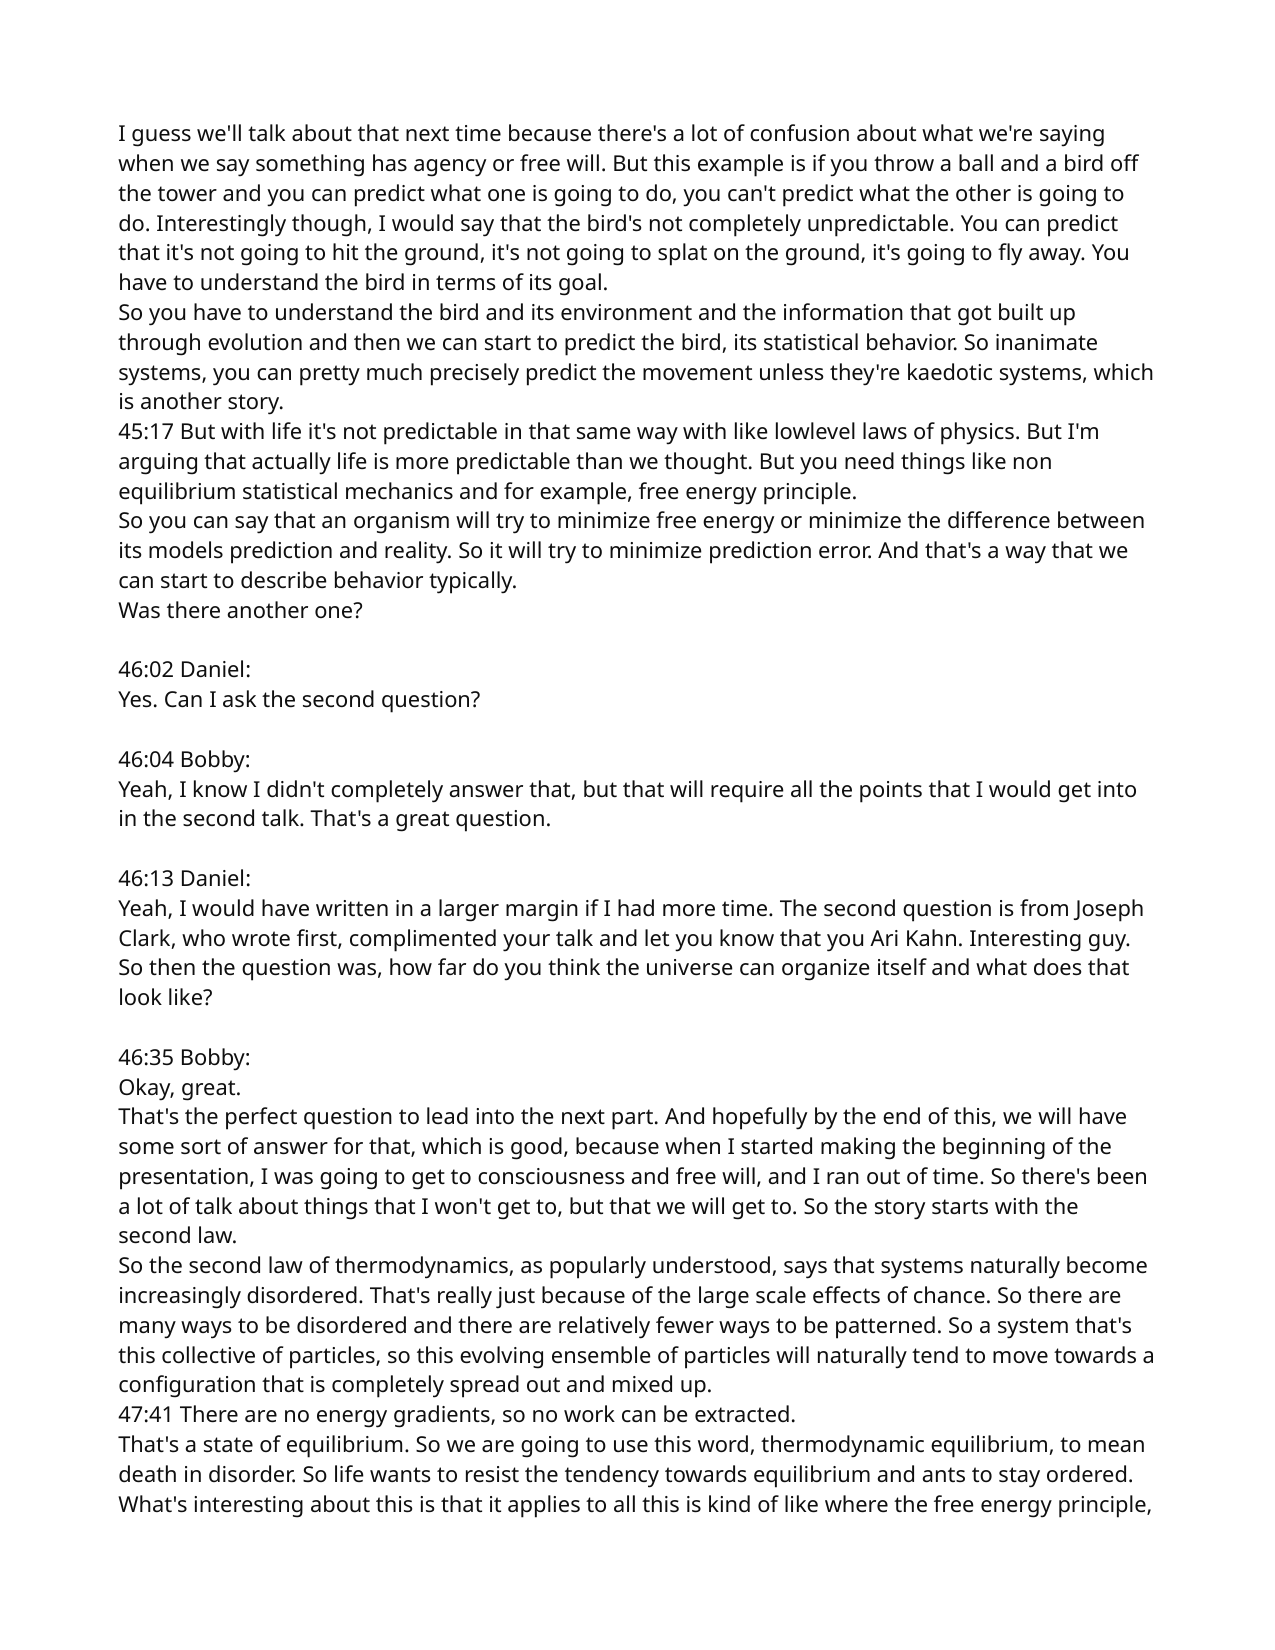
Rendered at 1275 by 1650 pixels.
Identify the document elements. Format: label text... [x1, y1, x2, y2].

text 47:41 There are no energy gradients, so no work can be extracted. [118, 1399, 1157, 1429]
text 46:04 Bobby: [118, 744, 1157, 773]
text That's the perfect question to lead into the next part. And hopefully by the end of this, we will have some sort of answer for that, which is good, because when I started making the beginning of the presentation, I was going to get to consciousness and free will, and I ran out of time. So there's been a lot of talk about things that I won't get to, but that we will get to. So the story starts with the second law. [118, 1101, 1157, 1250]
text That's a state of equilibrium. So we are going to use this word, thermodynamic equilibrium, to mean death in disorder. So life wants to resist the tendency towards equilibrium and ants to stay ordered. What's interesting about this is that it applies to all this is kind of like where the free energy principle, [118, 1429, 1157, 1518]
text Was there another one? [118, 595, 1157, 624]
text 46:35 Bobby: [118, 1042, 1157, 1071]
text 45:17 But with life it's not predictable in that same way with like lowlevel laws of physics. But I'm arguing that actually life is more predictable than we thought. But you need things like non equilibrium statistical mechanics and for example, free energy principle. [118, 416, 1157, 505]
text 46:13 Daniel: [118, 863, 1157, 893]
text So the second law of thermodynamics, as popularly understood, says that systems naturally become increasingly disordered. That's really just because of the large scale effects of chance. So there are many ways to be disordered and there are relatively fewer ways to be patterned. So a system that's this collective of particles, so this evolving ensemble of particles will naturally tend to move towards a configuration that is completely spread out and mixed up. [118, 1250, 1157, 1399]
text So you can say that an organism will try to minimize free energy or minimize the difference between its models prediction and reality. So it will try to minimize prediction error. And that's a way that we can start to describe behavior typically. [118, 505, 1157, 595]
text 46:02 Daniel: [118, 654, 1157, 684]
text Okay, great. [118, 1071, 1157, 1101]
text Yeah, I would have written in a larger margin if I had more time. The second question is from Joseph Clark, who wrote first, complimented your talk and let you know that you Ari Kahn. Interesting guy. So then the question was, how far do you think the universe can organize itself and what does that look like? [118, 893, 1157, 1012]
text So you have to understand the bird and its environment and the information that got built up through evolution and then we can start to predict the bird, its statistical behavior. So inanimate systems, you can pretty much precisely predict the movement unless they're kaedotic systems, which is another story. [118, 297, 1157, 416]
text Yeah, I know I didn't completely answer that, but that will require all the points that I would get into in the second talk. That's a great question. [118, 773, 1157, 833]
text Yes. Can I ask the second question? [118, 684, 1157, 714]
text I guess we'll talk about that next time because there's a lot of confusion about what we're saying when we say something has agency or free will. But this example is if you throw a ball and a bird off the tower and you can predict what one is going to do, you can't predict what the other is going to do. Interestingly though, I would say that the bird's not completely unpredictable. You can predict that it's not going to hit the ground, it's not going to splat on the ground, it's going to fly away. You have to understand the bird in terms of its goal. [118, 118, 1157, 297]
